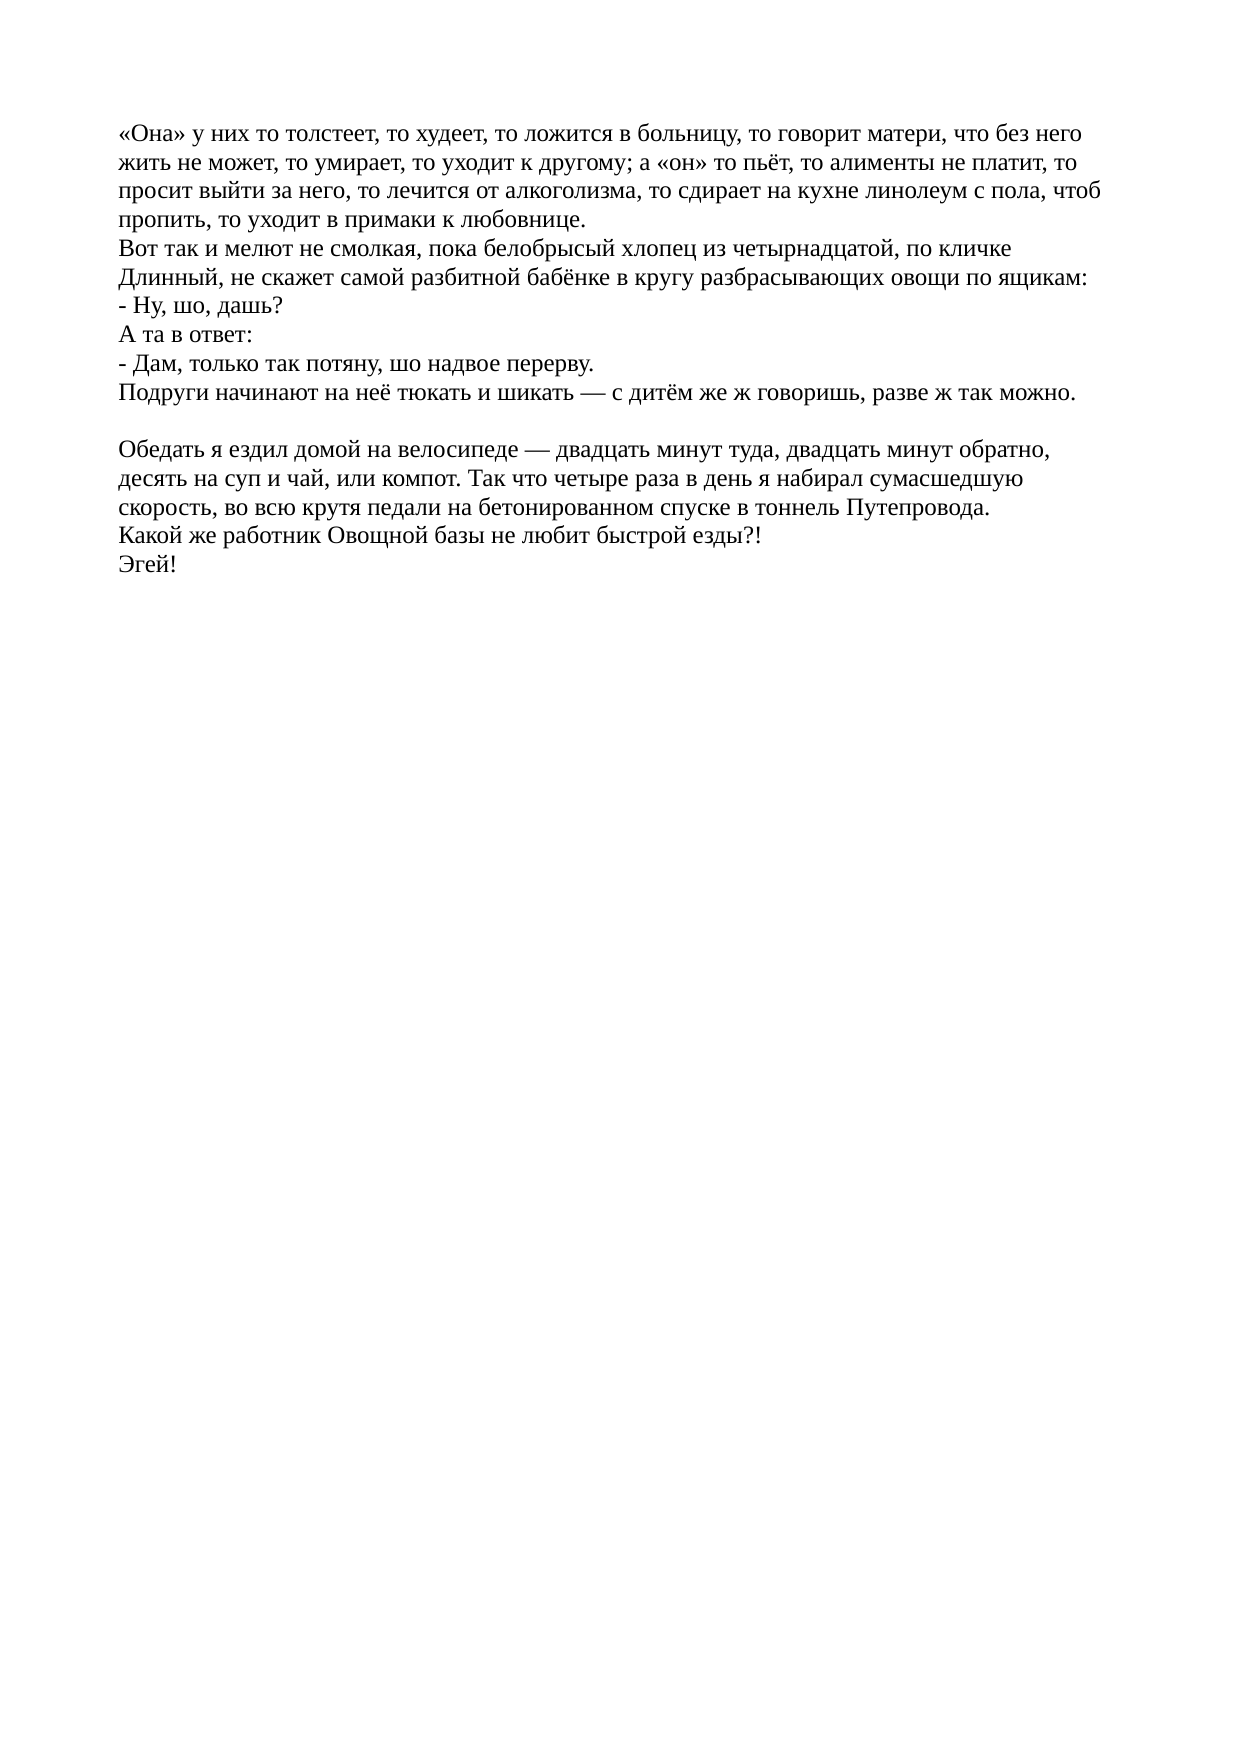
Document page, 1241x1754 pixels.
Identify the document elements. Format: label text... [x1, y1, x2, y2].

text Какой же работник Овощной базы не любит быстрой езды?! [118, 521, 1122, 549]
text Вот так и мелют не смолкая, пока белобрысый хлопец из четырнадцатой, по кличке Длинный, не скажет самой разбитной бабёнке в кругу разбрасывающих овощи по ящикам: [118, 233, 1122, 291]
text А та в ответ: [118, 319, 1122, 348]
text Подруги начинают на неё тюкать и шикать — с дитём же ж говоришь, разве ж так можно. [118, 377, 1122, 406]
text Обедать я ездил домой на велосипеде — двадцать минут туда, двадцать минут обратно, десять на суп и чай, или компот. Так что четыре раза в день я набирал сумасшедшую скорость, во всю крутя педали на бетонированном спуске в тоннель Путепровода. [118, 434, 1122, 521]
text - Дам, только так потяну, шо надвое перерву. [118, 348, 1122, 377]
text - Ну, шо, дашь? [118, 291, 1122, 319]
text Эгей! [118, 549, 1122, 578]
text «Она» у них то толстеет, то худеет, то ложится в больницу, то говорит матери, что без него жить не может, то умирает, то уходит к другому; а «он» то пьёт, то алименты не платит, то просит выйти за него, то лечится от алкоголизма, то сдирает на кухне линолеум с пола, чтоб пропить, то уходит в примаки к любовнице. [118, 118, 1122, 233]
